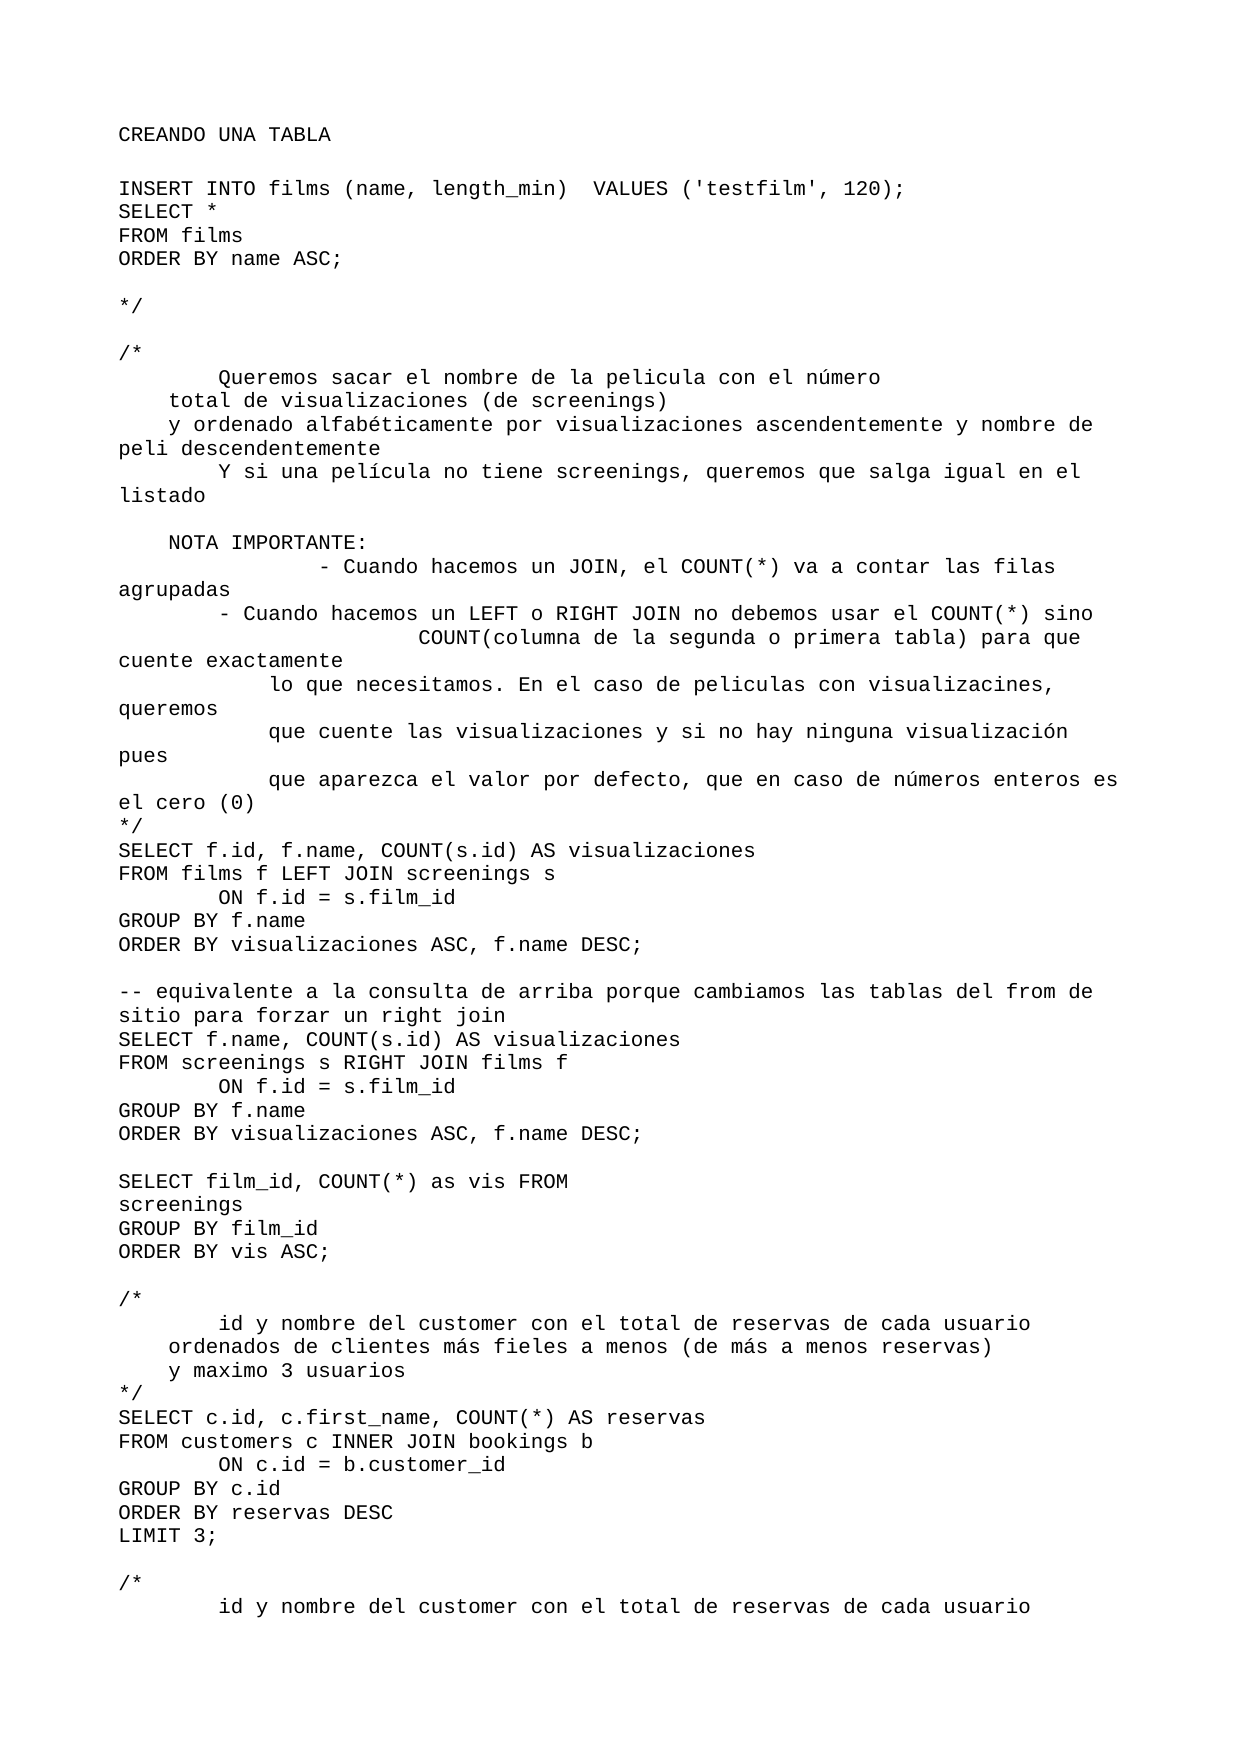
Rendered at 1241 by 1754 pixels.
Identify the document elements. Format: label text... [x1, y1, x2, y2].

text - Cuando hacemos un JOIN, el COUNT(*) va a contar las filas agrupadas [118, 556, 1122, 603]
text /* [118, 1289, 1122, 1312]
text ORDER BY visualizaciones ASC, f.name DESC; [118, 1123, 1122, 1147]
text id y nombre del customer con el total de reservas de cada usuario [118, 1312, 1122, 1336]
text LIMIT 3; [118, 1525, 1122, 1549]
text */ [118, 296, 1122, 319]
text que aparezca el valor por defecto, que en caso de números enteros es el cero (0) [118, 769, 1122, 816]
text GROUP BY f.name [118, 1100, 1122, 1123]
text -- equivalente a la consulta de arriba porque cambiamos las tablas del from de sitio para forzar un right join [118, 981, 1122, 1029]
text que cuente las visualizaciones y si no hay ninguna visualización pues [118, 721, 1122, 769]
text screenings [118, 1194, 1122, 1218]
text COUNT(columna de la segunda o primera tabla) para que cuente exactamente [118, 627, 1122, 674]
text y maximo 3 usuarios [118, 1360, 1122, 1383]
text ORDER BY reservas DESC [118, 1502, 1122, 1525]
text FROM films f LEFT JOIN screenings s [118, 863, 1122, 887]
text GROUP BY film_id [118, 1218, 1122, 1242]
text FROM screenings s RIGHT JOIN films f [118, 1052, 1122, 1076]
text ORDER BY vis ASC; [118, 1242, 1122, 1265]
text */ [118, 816, 1122, 839]
text INSERT INTO films (name, length_min) VALUES ('testfilm', 120); [118, 177, 1122, 201]
text NOTA IMPORTANTE: [118, 532, 1122, 556]
text ORDER BY name ASC; [118, 248, 1122, 272]
text ON c.id = b.customer_id [118, 1454, 1122, 1478]
text id y nombre del customer con el total de reservas de cada usuario [118, 1596, 1122, 1620]
text y ordenado alfabéticamente por visualizaciones ascendentemente y nombre de peli descendentemente [118, 414, 1122, 461]
text SELECT film_id, COUNT(*) as vis FROM [118, 1171, 1122, 1194]
text ON f.id = s.film_id [118, 1076, 1122, 1100]
text /* [118, 1573, 1122, 1596]
text Y si una película no tiene screenings, queremos que salga igual en el listado [118, 461, 1122, 508]
text ordenados de clientes más fieles a menos (de más a menos reservas) [118, 1336, 1122, 1360]
text /* [118, 343, 1122, 367]
text GROUP BY f.name [118, 911, 1122, 934]
text SELECT f.name, COUNT(s.id) AS visualizaciones [118, 1029, 1122, 1052]
text FROM films [118, 225, 1122, 248]
text ORDER BY visualizaciones ASC, f.name DESC; [118, 934, 1122, 958]
text SELECT c.id, c.first_name, COUNT(*) AS reservas [118, 1407, 1122, 1431]
text GROUP BY c.id [118, 1478, 1122, 1502]
text total de visualizaciones (de screenings) [118, 390, 1122, 414]
text SELECT f.id, f.name, COUNT(s.id) AS visualizaciones [118, 839, 1122, 863]
text */ [118, 1383, 1122, 1407]
text SELECT * [118, 201, 1122, 225]
text ON f.id = s.film_id [118, 887, 1122, 911]
text - Cuando hacemos un LEFT o RIGHT JOIN no debemos usar el COUNT(*) sino [118, 603, 1122, 627]
text FROM customers c INNER JOIN bookings b [118, 1431, 1122, 1454]
text Queremos sacar el nombre de la pelicula con el número [118, 367, 1122, 390]
text lo que necesitamos. En el caso de peliculas con visualizacines, queremos [118, 674, 1122, 721]
